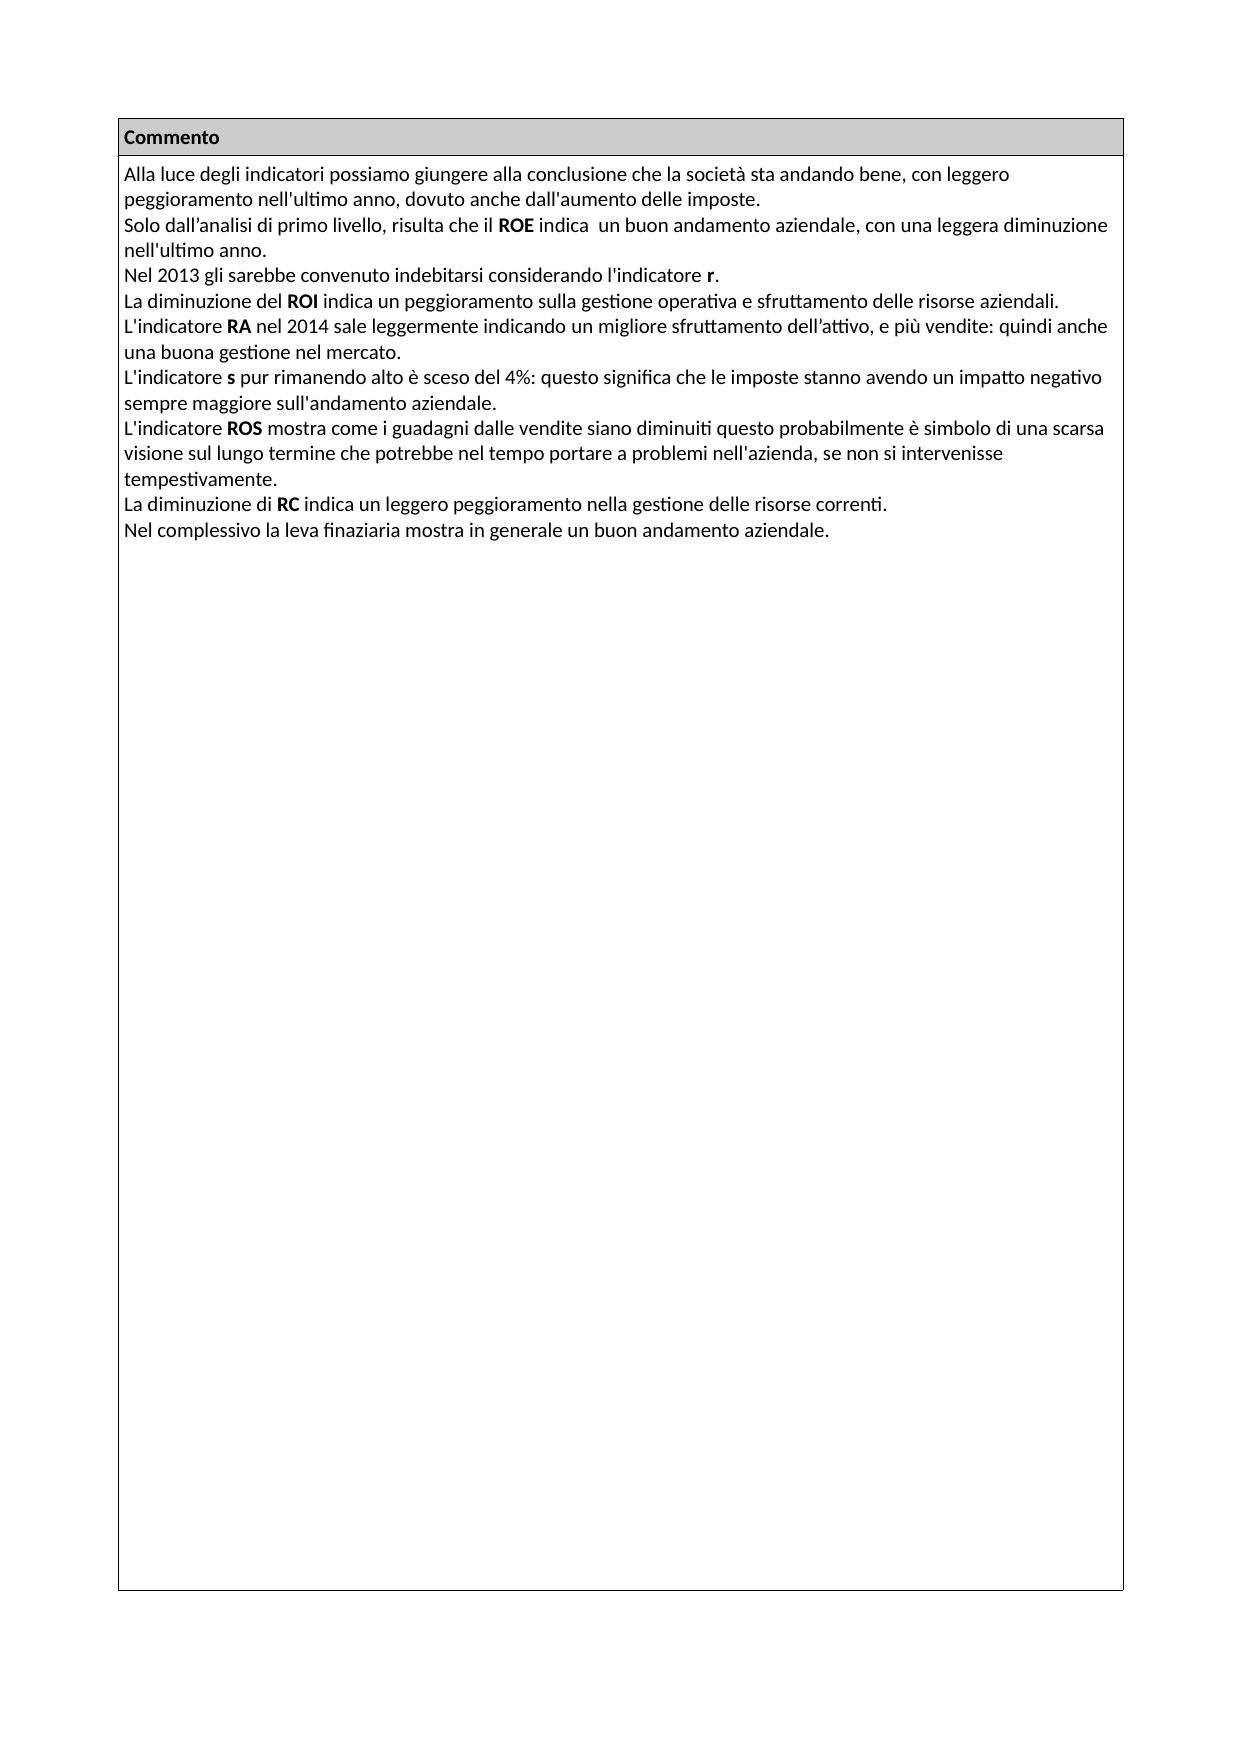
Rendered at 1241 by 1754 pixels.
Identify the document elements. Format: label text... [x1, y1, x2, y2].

table_cell Alla luce degli indicatori possiamo giungere alla conclusione che la società sta andando bene, con leggero peggioramento nell'ultimo anno, dovuto anche dall'aumento delle imposte. Solo dall’analisi di primo livello, risulta che il ROE indica un buon andamento aziendale, con una leggera diminuzione nell'ultimo anno. Nel 2013 gli sarebbe convenuto indebitarsi considerando l'indicatore r. La diminuzione del ROI indica un peggioramento sulla gestione operativa e sfruttamento delle risorse aziendali. L'indicatore RA nel 2014 sale leggermente indicando un migliore sfruttamento dell’attivo, e più vendite: quindi anche una buona gestione nel mercato. L'indicatore s pur rimanendo alto è sceso del 4%: questo significa che le imposte stanno avendo un impatto negativo sempre maggiore sull'andamento aziendale. L'indicatore ROS mostra come i guadagni dalle vendite siano diminuiti questo probabilmente è simbolo di una scarsa visione sul lungo termine che potrebbe nel tempo portare a problemi nell'azienda, se non si intervenisse tempestivamente. La diminuzione di RC indica un leggero peggioramento nella gestione delle risorse correnti. Nel complessivo la leva finaziaria mostra in generale un buon andamento aziendale. [119, 156, 1123, 1590]
table_cell Commento [119, 119, 1123, 155]
table_header [111, 1590, 1131, 1627]
